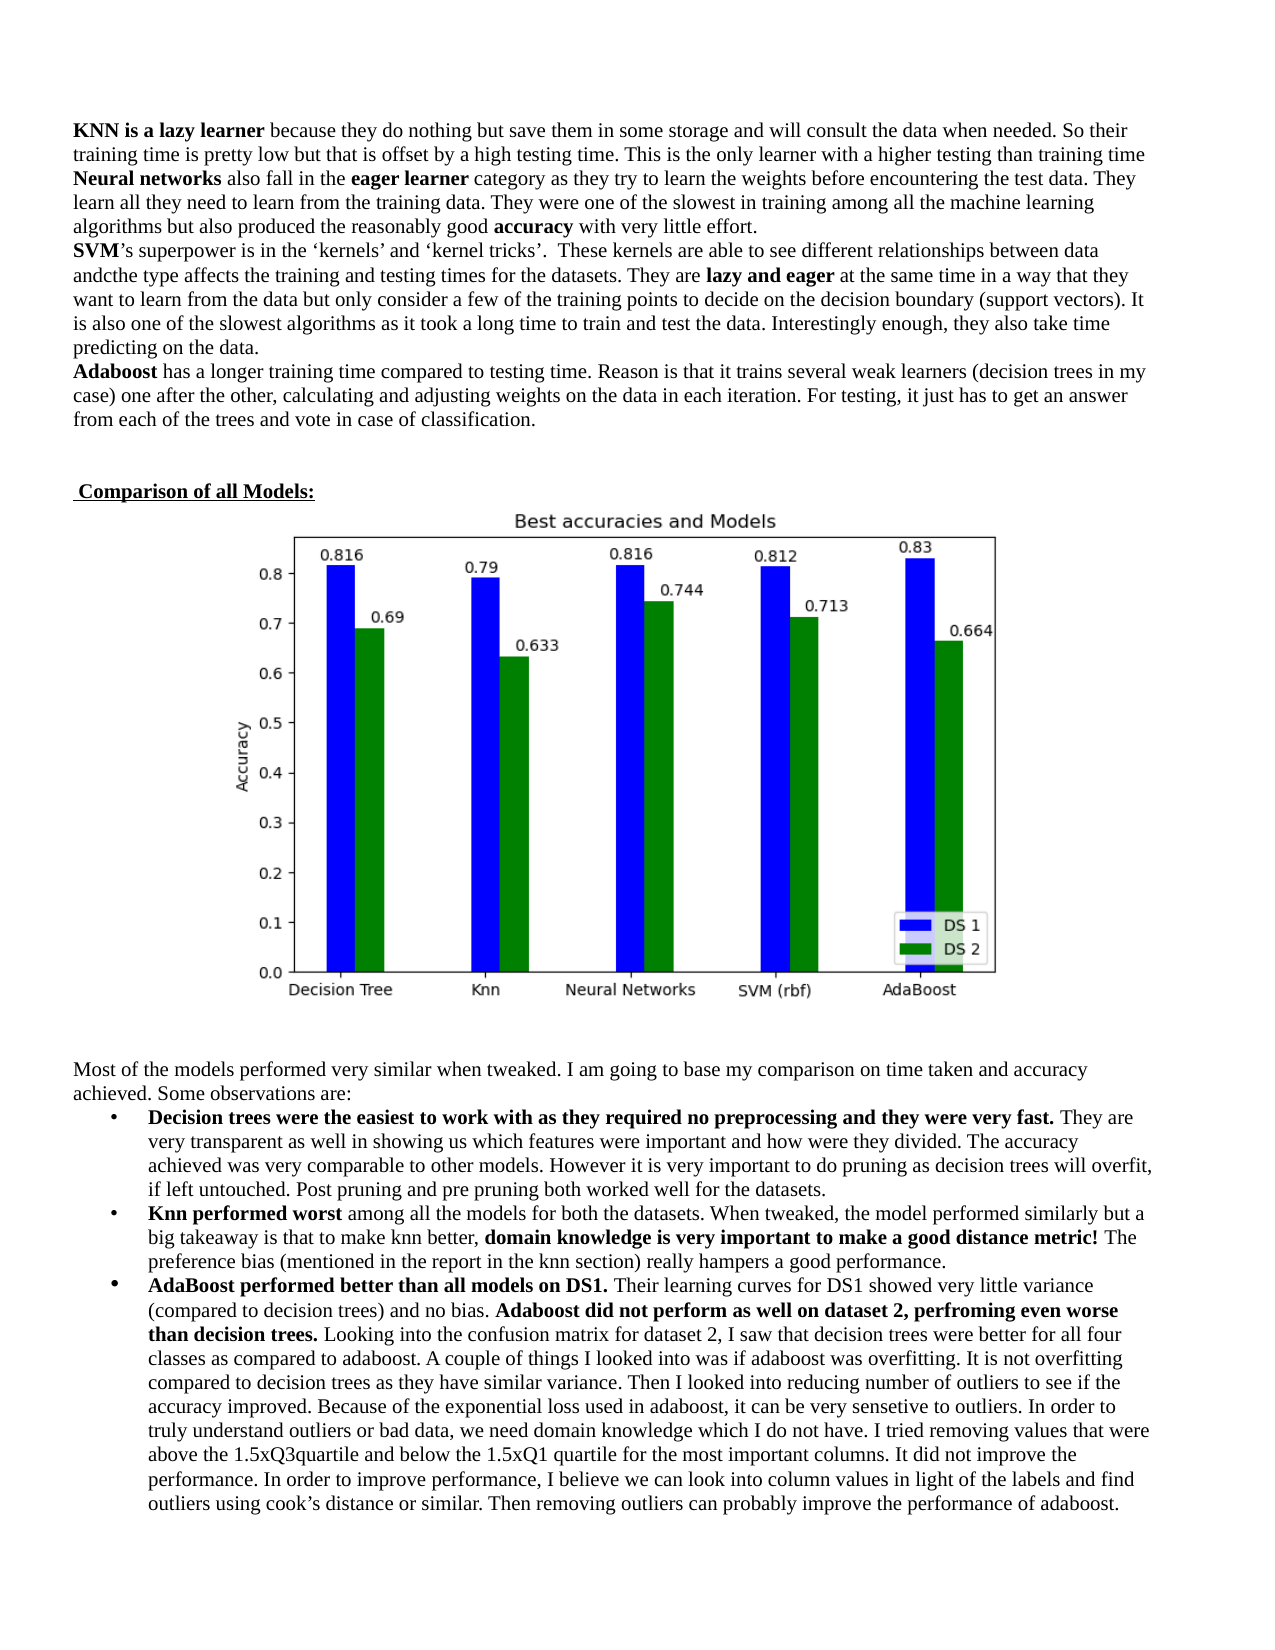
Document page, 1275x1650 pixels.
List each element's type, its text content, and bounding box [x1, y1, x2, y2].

list AdaBoost performed better than all models on DS1. Their learning curves for DS1 showed very little variance (compared to decision trees) and no bias. Adaboost did not perform as well on dataset 2, perfroming even worse than decision trees. Looking into the confusion matrix for dataset 2, I saw that decision trees were better for all four classes as compared to adaboost. A couple of things I looked into was if adaboost was overfitting. It is not overfitting compared to decision trees as they have similar variance. Then I looked into reducing number of outliers to see if the accuracy improved. Because of the exponential loss used in adaboost, it can be very sensetive to outliers. In order to truly understand outliers or bad data, we need domain knowledge which I do not have. I tried removing values that were above the 1.5xQ3quartile and below the 1.5xQ1 quartile for the most important columns. It did not improve the performance. In order to improve performance, I believe we can look into column values in light of the labels and find outliers using cook’s distance or similar. Then removing outliers can probably improve the performance of adaboost. [110, 1273, 1158, 1514]
picture [225, 503, 1005, 1010]
text KNN is a lazy learner because they do nothing but save them in some storage and will consult the data when needed. So their training time is pretty low but that is offset by a high testing time. This is the only learner with a higher testing than training time [73, 118, 1158, 166]
list Knn performed worst among all the models for both the datasets. When tweaked, the model performed similarly but a big takeaway is that to make knn better, domain knowledge is very important to make a good distance metric! The preference bias (mentioned in the report in the knn section) really hampers a good performance. [110, 1201, 1158, 1273]
text SVM’s superpower is in the ‘kernels’ and ‘kernel tricks’. These kernels are able to see different relationships between data andcthe type affects the training and testing times for the datasets. They are lazy and eager at the same time in a way that they want to learn from the data but only consider a few of the training points to decide on the decision boundary (support vectors). It is also one of the slowest algorithms as it took a long time to train and test the data. Interestingly enough, they also take time predicting on the data. [73, 238, 1158, 359]
text Neural networks also fall in the eager learner category as they try to learn the weights before encountering the test data. They learn all they need to learn from the training data. They were one of the slowest in training among all the machine learning algorithms but also produced the reasonably good accuracy with very little effort. [73, 166, 1158, 238]
list Decision trees were the easiest to work with as they required no preprocessing and they were very fast. They are very transparent as well in showing us which features were important and how were they divided. The accuracy achieved was very comparable to other models. However it is very important to do pruning as decision trees will overfit, if left untouched. Post pruning and pre pruning both worked well for the datasets. [110, 1105, 1158, 1201]
text Most of the models performed very similar when tweaked. I am going to base my comparison on time taken and accuracy achieved. Some observations are: [73, 1057, 1158, 1105]
text Adaboost has a longer training time compared to testing time. Reason is that it trains several weak learners (decision trees in my case) one after the other, calculating and adjusting weights on the data in each iteration. For testing, it just has to get an answer from each of the trees and vote in case of classification. [73, 359, 1158, 431]
text Comparison of all Models: [73, 479, 1158, 503]
